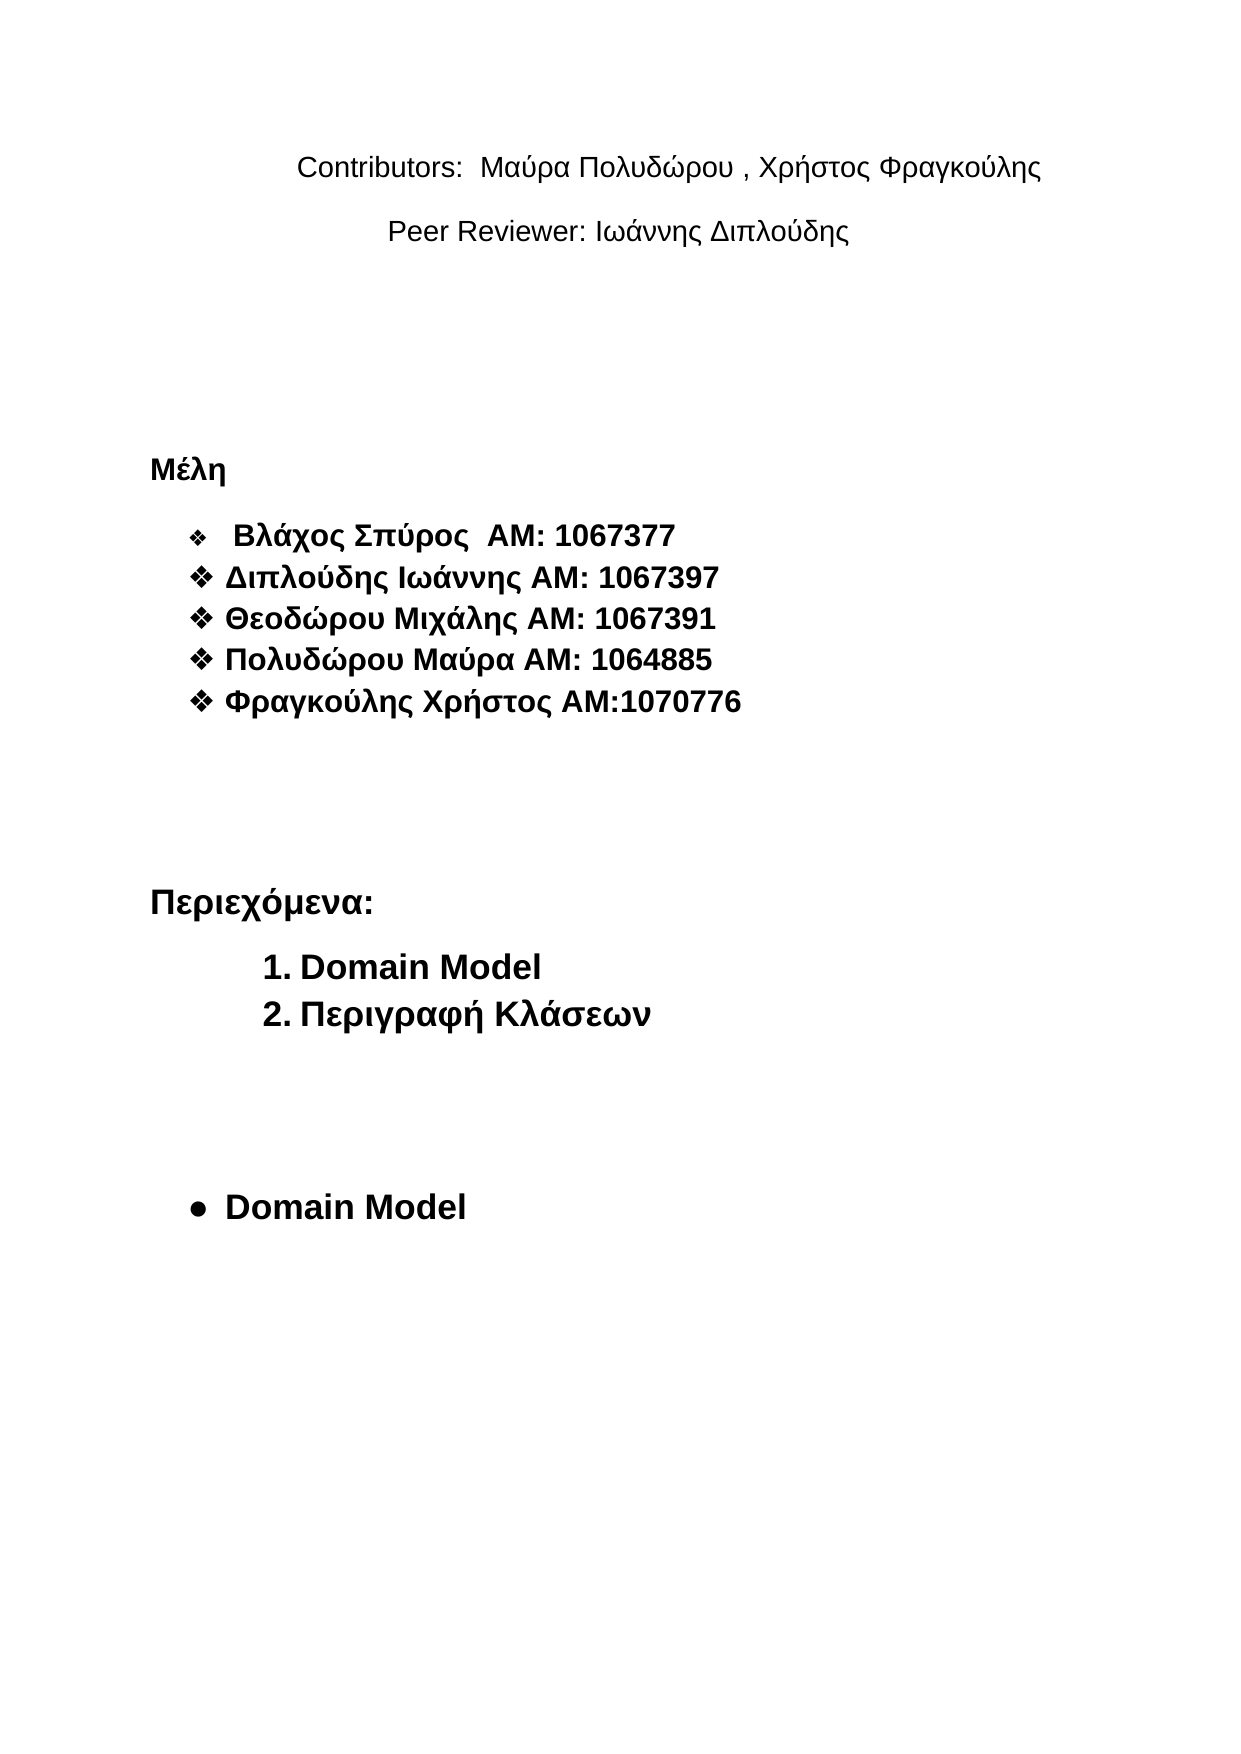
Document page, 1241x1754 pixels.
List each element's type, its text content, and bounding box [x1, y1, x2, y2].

list Περιγραφή Κλάσεων [262, 993, 1090, 1034]
text Contributors: Μαύρα Πολυδώρου , Χρήστος Φραγκούλης [150, 150, 1090, 183]
list Φραγκούλης Χρήστος ΑΜ:1070776 [187, 683, 1090, 718]
text Μέλη [150, 451, 1090, 487]
list Πολυδώρου Μαύρα ΑΜ: 1064885 [187, 641, 1090, 677]
list Διπλούδης Ιωάννης ΑΜ: 1067397 [187, 559, 1090, 595]
list Βλάχος Σπύρος ΑΜ: 1067377 [187, 517, 1090, 553]
text Peer Reviewer: Ιωάννης Διπλούδης [150, 213, 1090, 247]
list Θεοδώρου Μιχάλης ΑΜ: 1067391 [187, 600, 1090, 636]
list Domain Model [262, 947, 1090, 987]
text Περιεχόμενα: [150, 881, 1090, 922]
list Domain Model [187, 1186, 1090, 1227]
